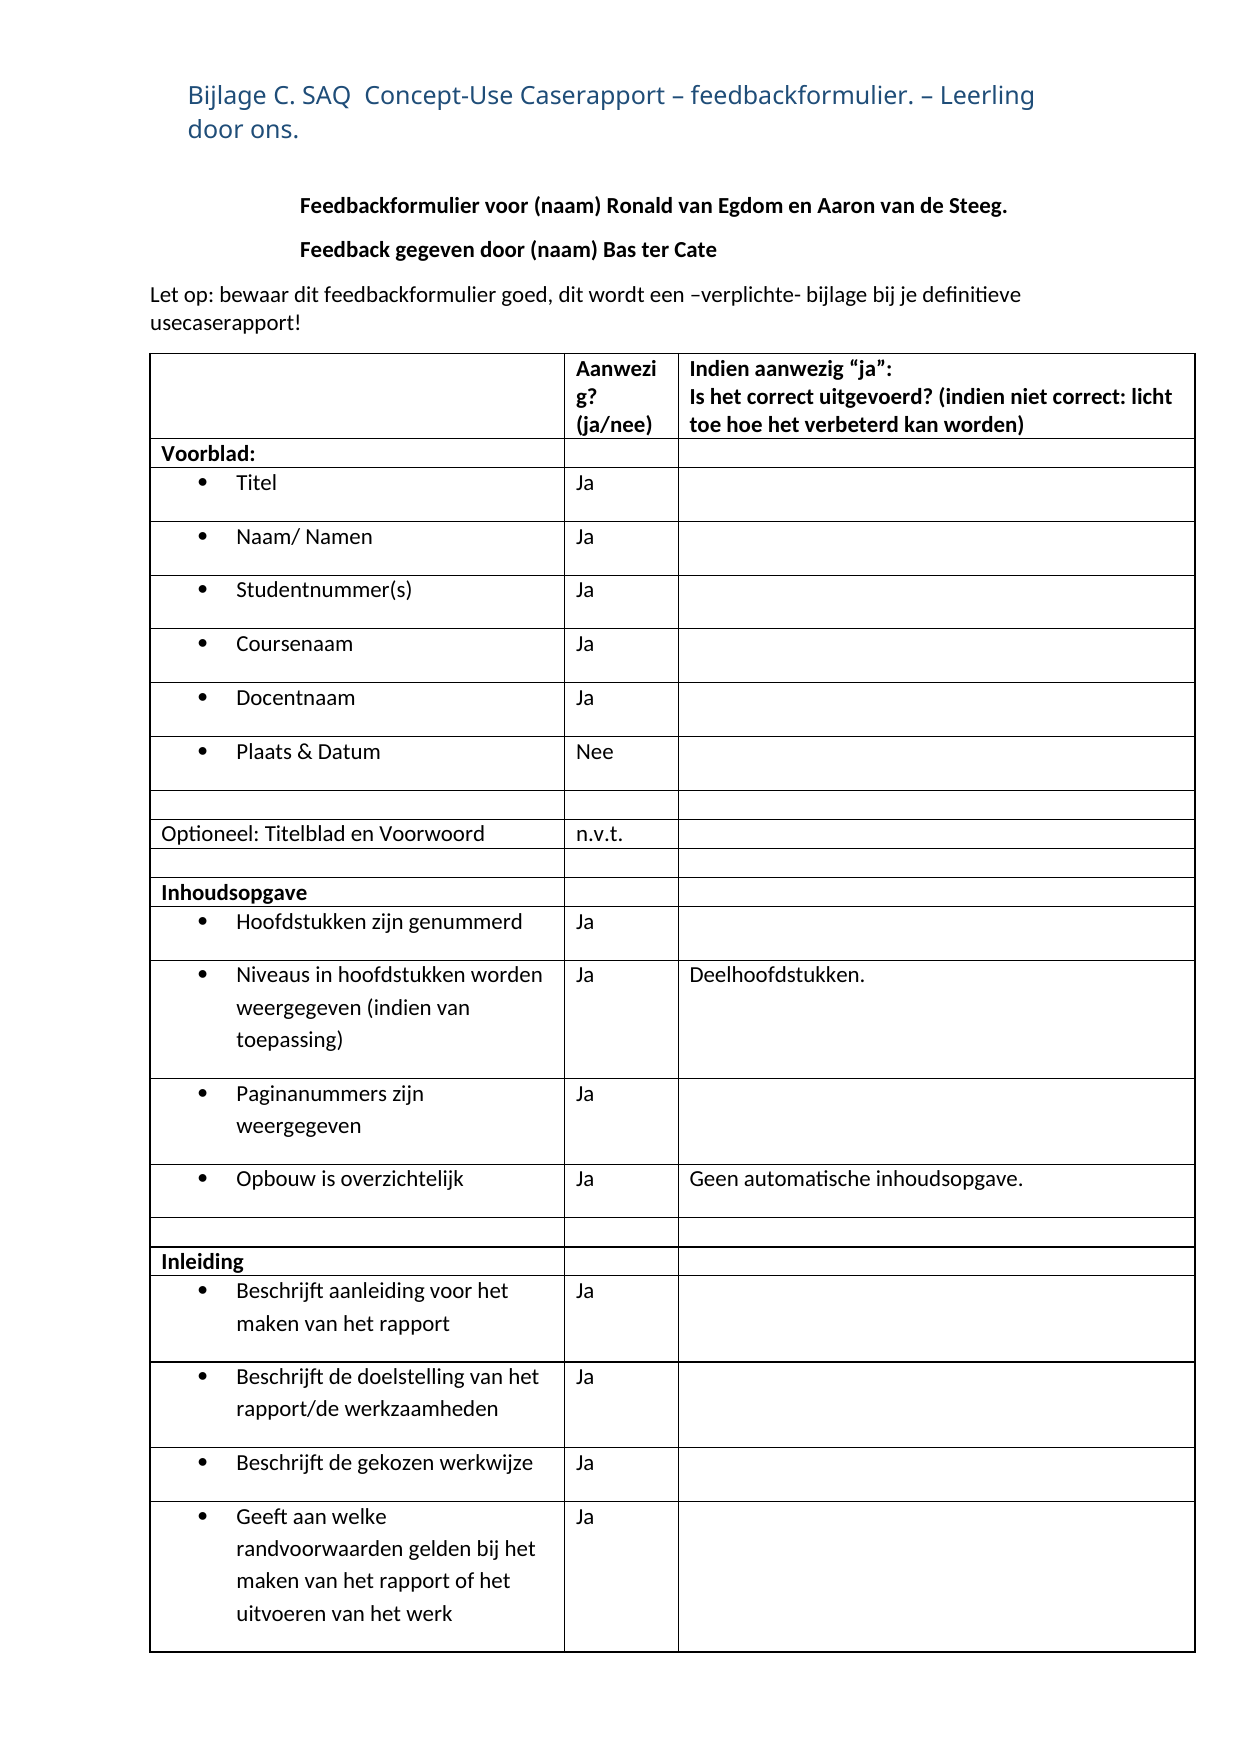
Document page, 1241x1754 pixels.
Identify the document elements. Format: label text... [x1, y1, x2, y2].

table_cell Nee [565, 737, 678, 789]
table_cell [565, 439, 678, 467]
table_cell [679, 1502, 1194, 1651]
table_cell Ja [565, 629, 678, 682]
table_cell Studentnummer(s) [151, 576, 564, 628]
table_cell [679, 1079, 1194, 1163]
table_cell [151, 791, 564, 818]
table_cell [679, 791, 1194, 818]
table_cell Optioneel: Titelblad en Voorwoord [151, 820, 564, 848]
text Feedbackformulier voor (naam) Ronald van Egdom en Aaron van de Steeg. [300, 191, 1090, 219]
table_cell Ja [565, 907, 678, 959]
table_cell [565, 1248, 678, 1275]
table_cell [679, 522, 1194, 574]
table_cell [565, 878, 678, 906]
table_header [151, 354, 564, 438]
table_cell [679, 820, 1194, 848]
table_cell Niveaus in hoofdstukken worden weergegeven (indien van toepassing) [151, 961, 564, 1078]
table_cell Opbouw is overzichtelijk [151, 1165, 564, 1217]
table_cell Naam/ Namen [151, 522, 564, 574]
table_cell Coursenaam [151, 629, 564, 682]
table_cell [679, 907, 1194, 959]
table_cell Ja [565, 522, 678, 574]
table_cell [679, 1448, 1194, 1501]
text Let op: bewaar dit feedbackformulier goed, dit wordt een –verplichte- bijlage bij je definitieve usecaserapport! [150, 280, 1090, 336]
table_cell Ja [565, 683, 678, 736]
table_cell [565, 791, 678, 818]
table_cell [565, 849, 678, 877]
table_cell [679, 683, 1194, 736]
table_cell [679, 468, 1194, 521]
table_cell Beschrijft aanleiding voor het maken van het rapport [151, 1276, 564, 1361]
table_cell Beschrijft de gekozen werkwijze [151, 1448, 564, 1501]
table_cell [679, 576, 1194, 628]
table_cell Plaats & Datum [151, 737, 564, 789]
table_cell [151, 1218, 564, 1246]
table_cell [679, 1218, 1194, 1246]
table_cell Titel [151, 468, 564, 521]
table_cell n.v.t. [565, 820, 678, 848]
table_cell Hoofdstukken zijn genummerd [151, 907, 564, 959]
table_cell Voorblad: [151, 439, 564, 467]
table_cell Inhoudsopgave [151, 878, 564, 906]
table_cell Ja [565, 1079, 678, 1163]
table_header Aanwezig? (ja/nee) [565, 354, 678, 438]
table_cell [679, 849, 1194, 877]
table_cell [679, 1276, 1194, 1361]
table_cell Ja [565, 961, 678, 1078]
table_cell [679, 439, 1194, 467]
table_cell Paginanummers zijn weergegeven [151, 1079, 564, 1163]
table_cell Docentnaam [151, 683, 564, 736]
table_cell [565, 1218, 678, 1246]
table_cell Ja [565, 1165, 678, 1217]
table_cell Geen automatische inhoudsopgave. [679, 1165, 1194, 1217]
table_cell [679, 1248, 1194, 1275]
table_cell Geeft aan welke randvoorwaarden gelden bij het maken van het rapport of het uitvoeren van het werk [151, 1502, 564, 1651]
table_cell Ja [565, 1363, 678, 1447]
table_cell Ja [565, 468, 678, 521]
table_cell Ja [565, 1448, 678, 1501]
table_cell Ja [565, 576, 678, 628]
table_cell [679, 878, 1194, 906]
text Feedback gegeven door (naam) Bas ter Cate [300, 235, 1090, 263]
table_cell Inleiding [151, 1248, 564, 1275]
table_cell [679, 629, 1194, 682]
table_cell Ja [565, 1502, 678, 1651]
table_cell [679, 737, 1194, 789]
table_cell [679, 1363, 1194, 1447]
table_cell [151, 849, 564, 877]
table_cell Ja [565, 1276, 678, 1361]
table_cell Deelhoofdstukken. [679, 961, 1194, 1078]
table_header Indien aanwezig “ja”: Is het correct uitgevoerd? (indien niet correct: licht toe hoe het verbeterd kan worden) [679, 354, 1194, 438]
table_cell Beschrijft de doelstelling van het rapport/de werkzaamheden [151, 1363, 564, 1447]
subtitle Bijlage C. SAQ Concept-Use Caserapport – feedbackformulier. – Leerling door ons. [187, 78, 1090, 146]
